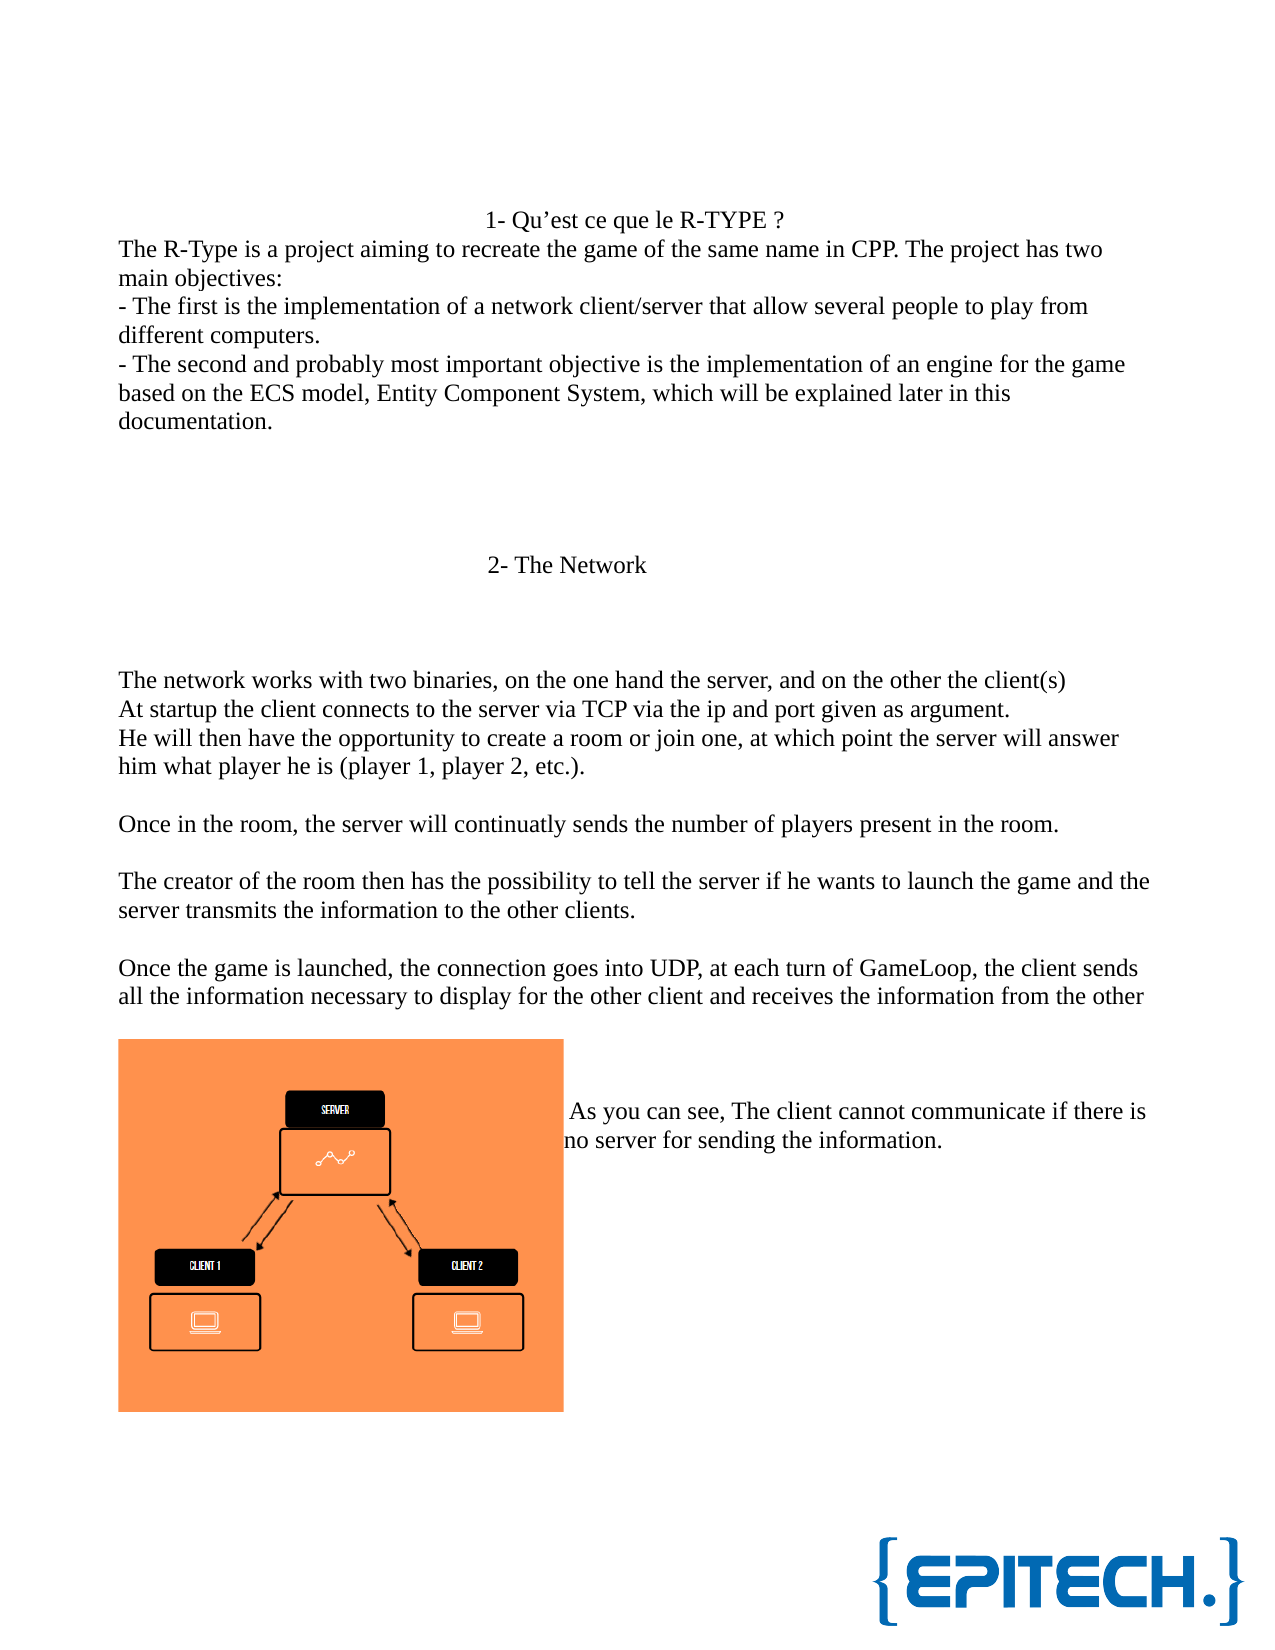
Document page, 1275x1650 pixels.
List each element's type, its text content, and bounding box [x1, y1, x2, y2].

text The network works with two binaries, on the one hand the server, and on the other the client(s) [118, 665, 1157, 694]
text He will then have the opportunity to create a room or join one, at which point the server will answer him what player he is (player 1, player 2, etc.). [118, 723, 1157, 780]
text As you can see, The client cannot communicate if there is no server for sending the information. [564, 1096, 1157, 1154]
text The creator of the room then has the possibility to tell the server if he wants to launch the game and the server transmits the information to the other clients. [118, 866, 1157, 924]
text Once in the room, the server will continuatly sends the number of players present in the room. [118, 809, 1157, 838]
text Once the game is launched, the connection goes into UDP, at each turn of GameLoop, the client sends all the information necessary to display for the other client and receives the information from the other [118, 953, 1157, 1010]
text 1- Qu’est ce que le R-TYPE ? [118, 205, 1157, 234]
text At startup the client connects to the server via TCP via the ip and port given as argument. [118, 694, 1157, 723]
text The R-Type is a project aiming to recreate the game of the same name in CPP. The project has two main objectives: - The first is the implementation of a network client/server that allow several people to play from different computers. - The second and probably most important objective is the implementation of an engine for the game based on the ECS model, Entity Component System, which will be explained later in this documentation. [118, 234, 1157, 435]
text 2- The Network [118, 550, 1157, 579]
picture [871, 1537, 1246, 1626]
picture [118, 1039, 564, 1412]
